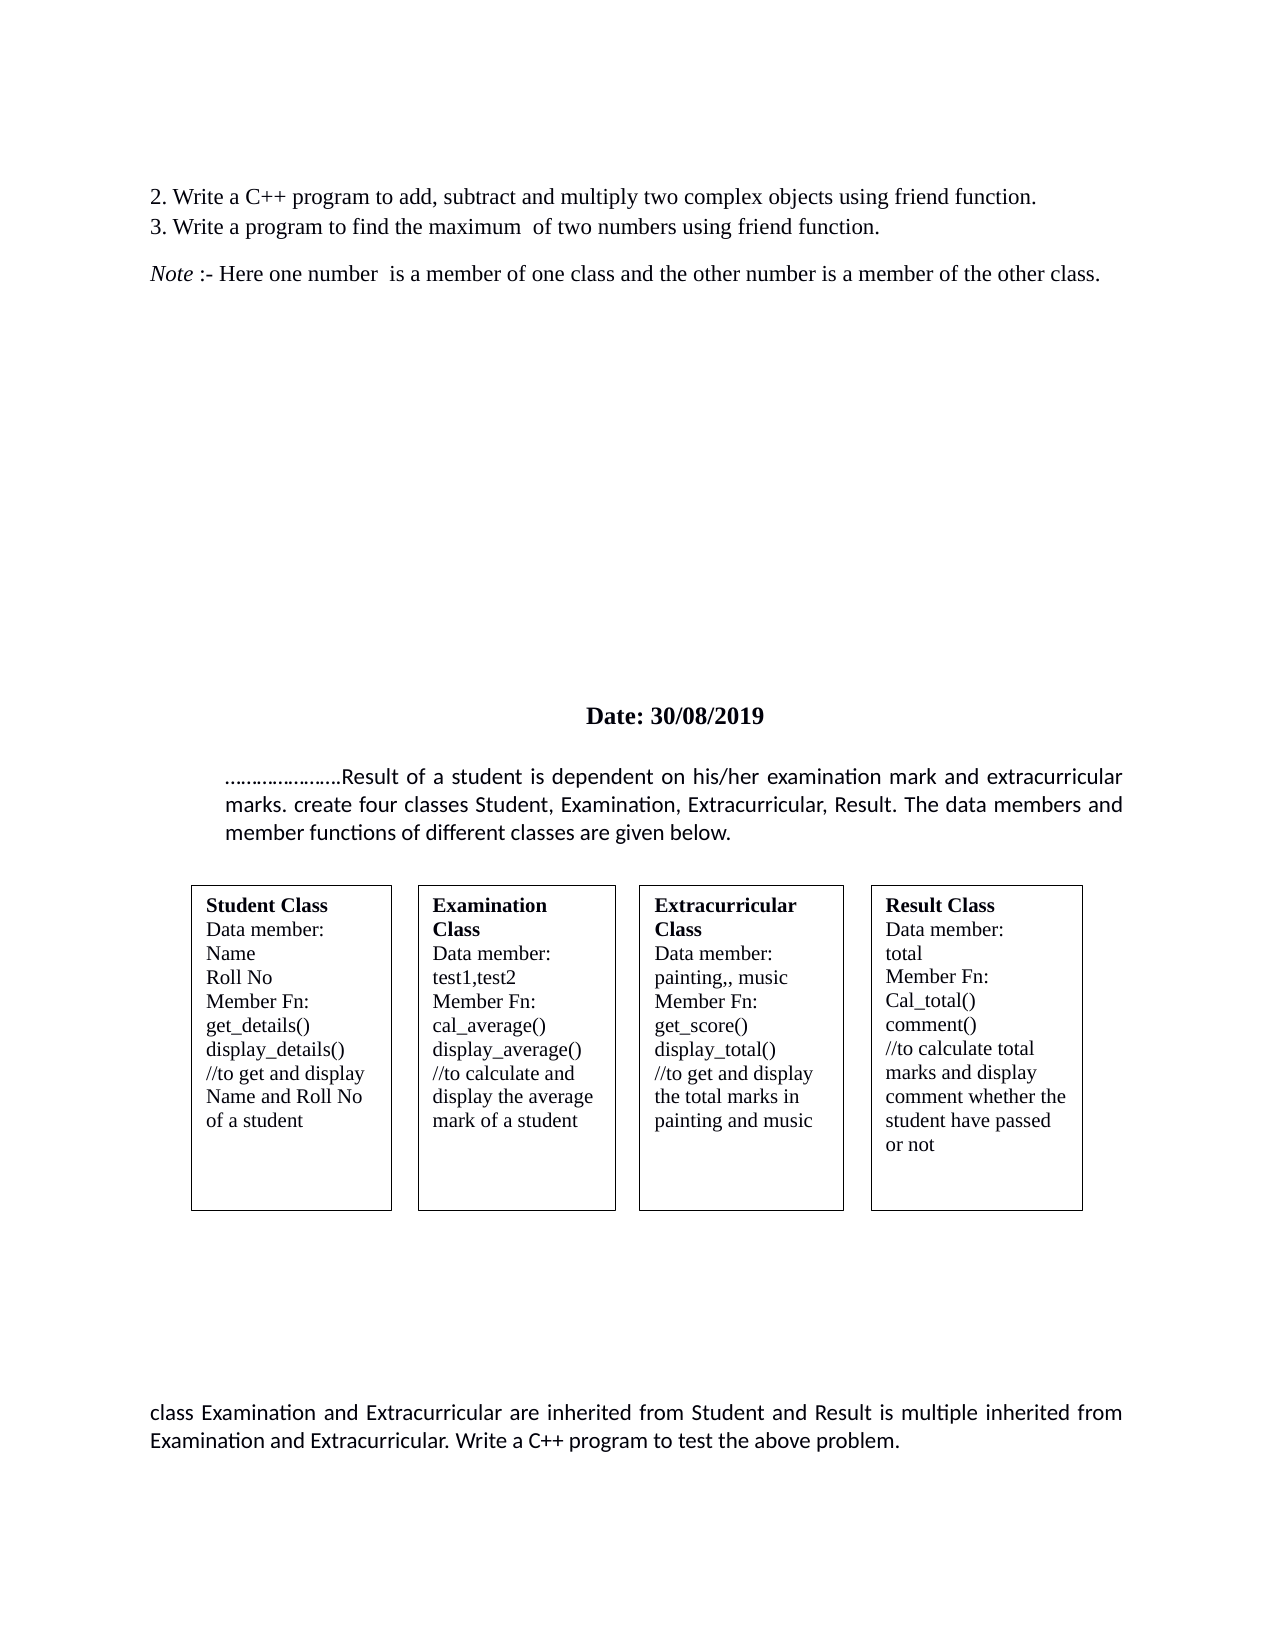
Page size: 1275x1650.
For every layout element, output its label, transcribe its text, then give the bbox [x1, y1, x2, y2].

list ………………….Result of a student is dependent on his/her examination mark and extracurricular marks. create four classes Student, Examination, Extracurricular, Result. The data members and member functions of different classes are given below. [187, 762, 1125, 846]
text class Examination and Extracurricular are inherited from Student and Result is multiple inherited from Examination and Extracurricular. Write a C++ program to test the above problem. [150, 1398, 1125, 1454]
text Note :- Here one number is a member of one class and the other number is a member of the other class. [150, 260, 1125, 287]
text 2. Write a C++ program to add, subtract and multiply two complex objects using friend function. [150, 183, 1125, 209]
text 3. Write a program to find the maximum of two numbers using friend function. [150, 213, 1125, 239]
text Date: 30/08/2019 [225, 701, 1125, 730]
